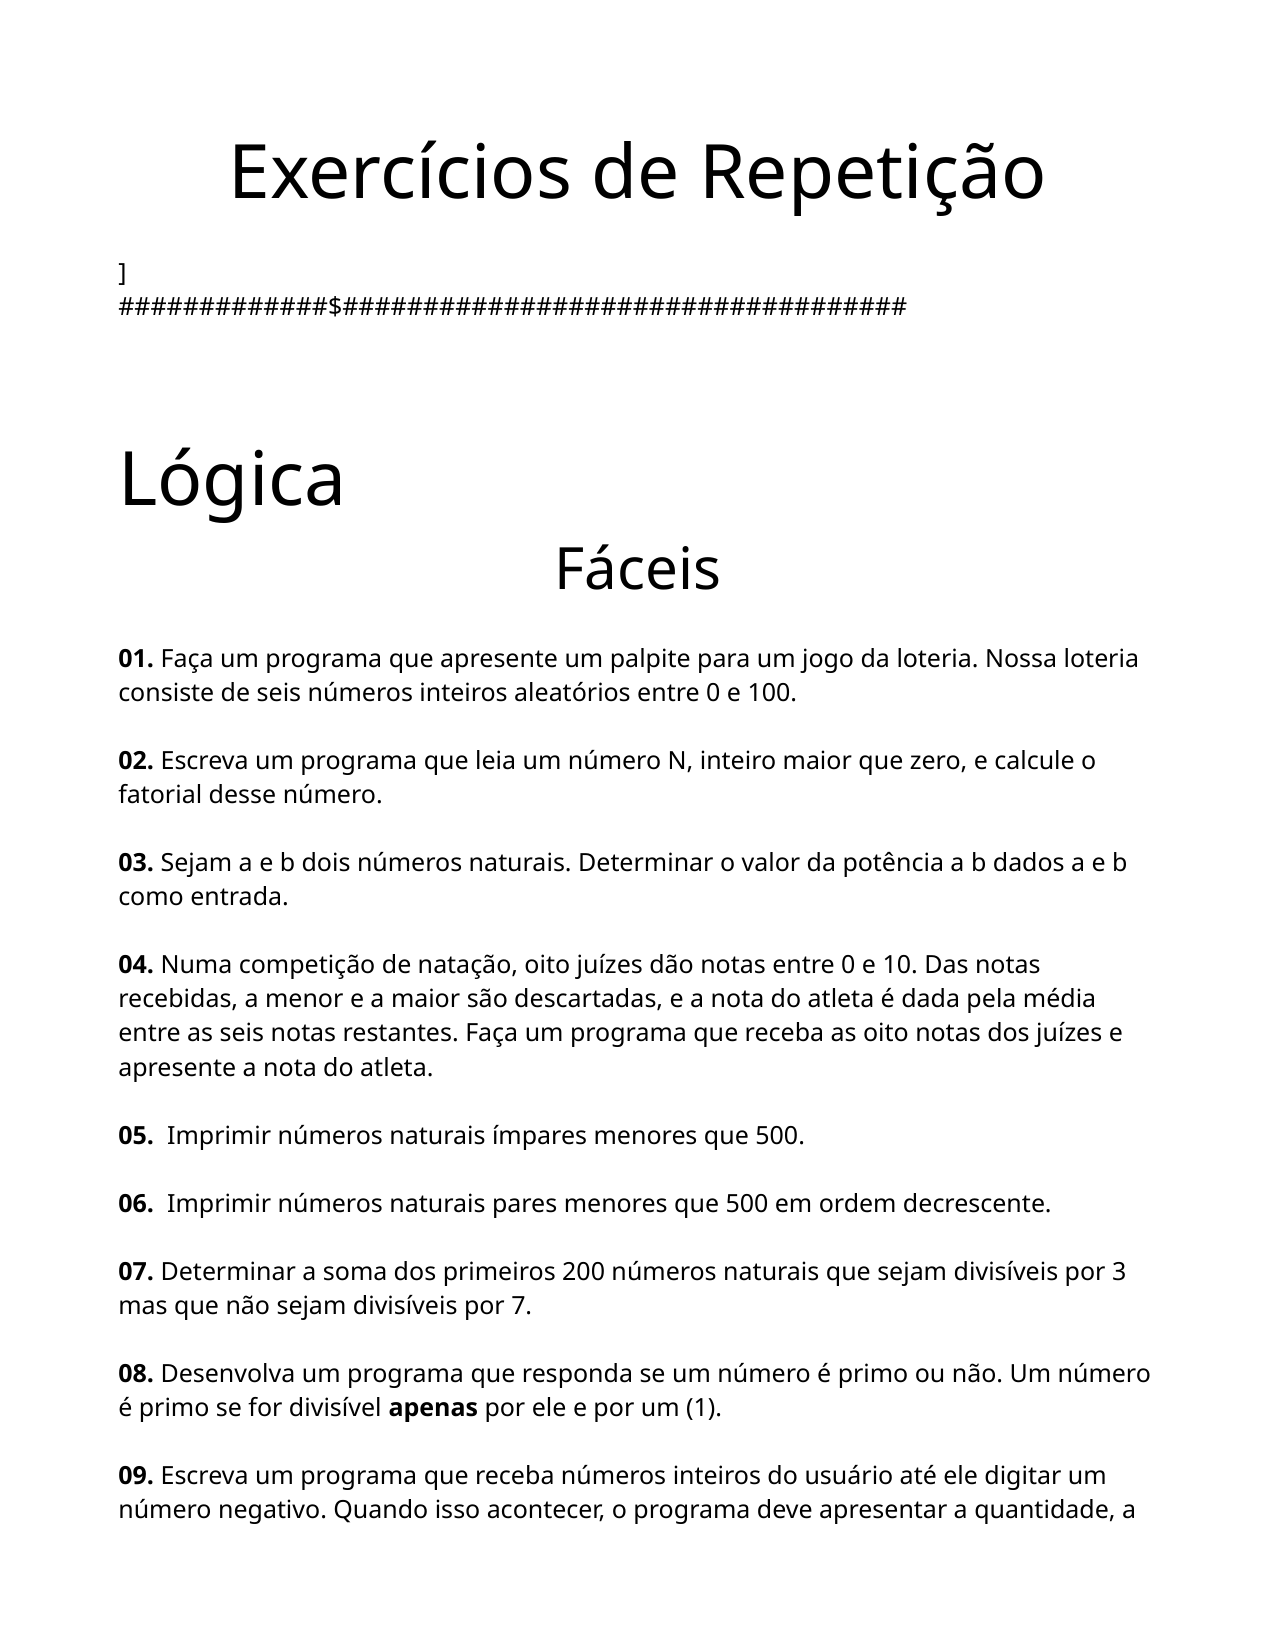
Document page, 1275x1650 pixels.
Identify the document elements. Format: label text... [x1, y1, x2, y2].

text 07. Determinar a soma dos primeiros 200 números naturais que sejam divisíveis por 3 mas que não sejam divisíveis por 7. [118, 1253, 1157, 1322]
text 06. Imprimir números naturais pares menores que 500 em ordem decrescente. [118, 1185, 1157, 1219]
text 02. Escreva um programa que leia um número N, inteiro maior que zero, e calcule o fatorial desse número. [118, 743, 1157, 811]
text 08. Desenvolva um programa que responda se um número é primo ou não. Um número é primo se for divisível apenas por ele e por um (1). [118, 1356, 1157, 1424]
text Fáceis [118, 527, 1157, 606]
text 05. Imprimir números naturais ímpares menores que 500. [118, 1117, 1157, 1151]
text Exercícios de Repetição [118, 118, 1157, 220]
text 03. Sejam a e b dois números naturais. Determinar o valor da potência a b dados a e b como entrada. [118, 845, 1157, 913]
text 01. Faça um programa que apresente um palpite para um jogo da loteria. Nossa loteria consiste de seis números inteiros aleatórios entre 0 e 100. [118, 640, 1157, 708]
text Lógica [118, 425, 1157, 527]
text ] [118, 254, 1157, 288]
text 04. Numa competição de natação, oito juízes dão notas entre 0 e 10. Das notas recebidas, a menor e a maior são descartadas, e a nota do atleta é dada pela média entre as seis notas restantes. Faça um programa que receba as oito notas dos juízes e apresente a nota do atleta. [118, 947, 1157, 1083]
text 09. Escreva um programa que receba números inteiros do usuário até ele digitar um número negativo. Quando isso acontecer, o programa deve apresentar a quantidade, a [118, 1458, 1157, 1526]
text #############$################################### [118, 288, 1157, 322]
